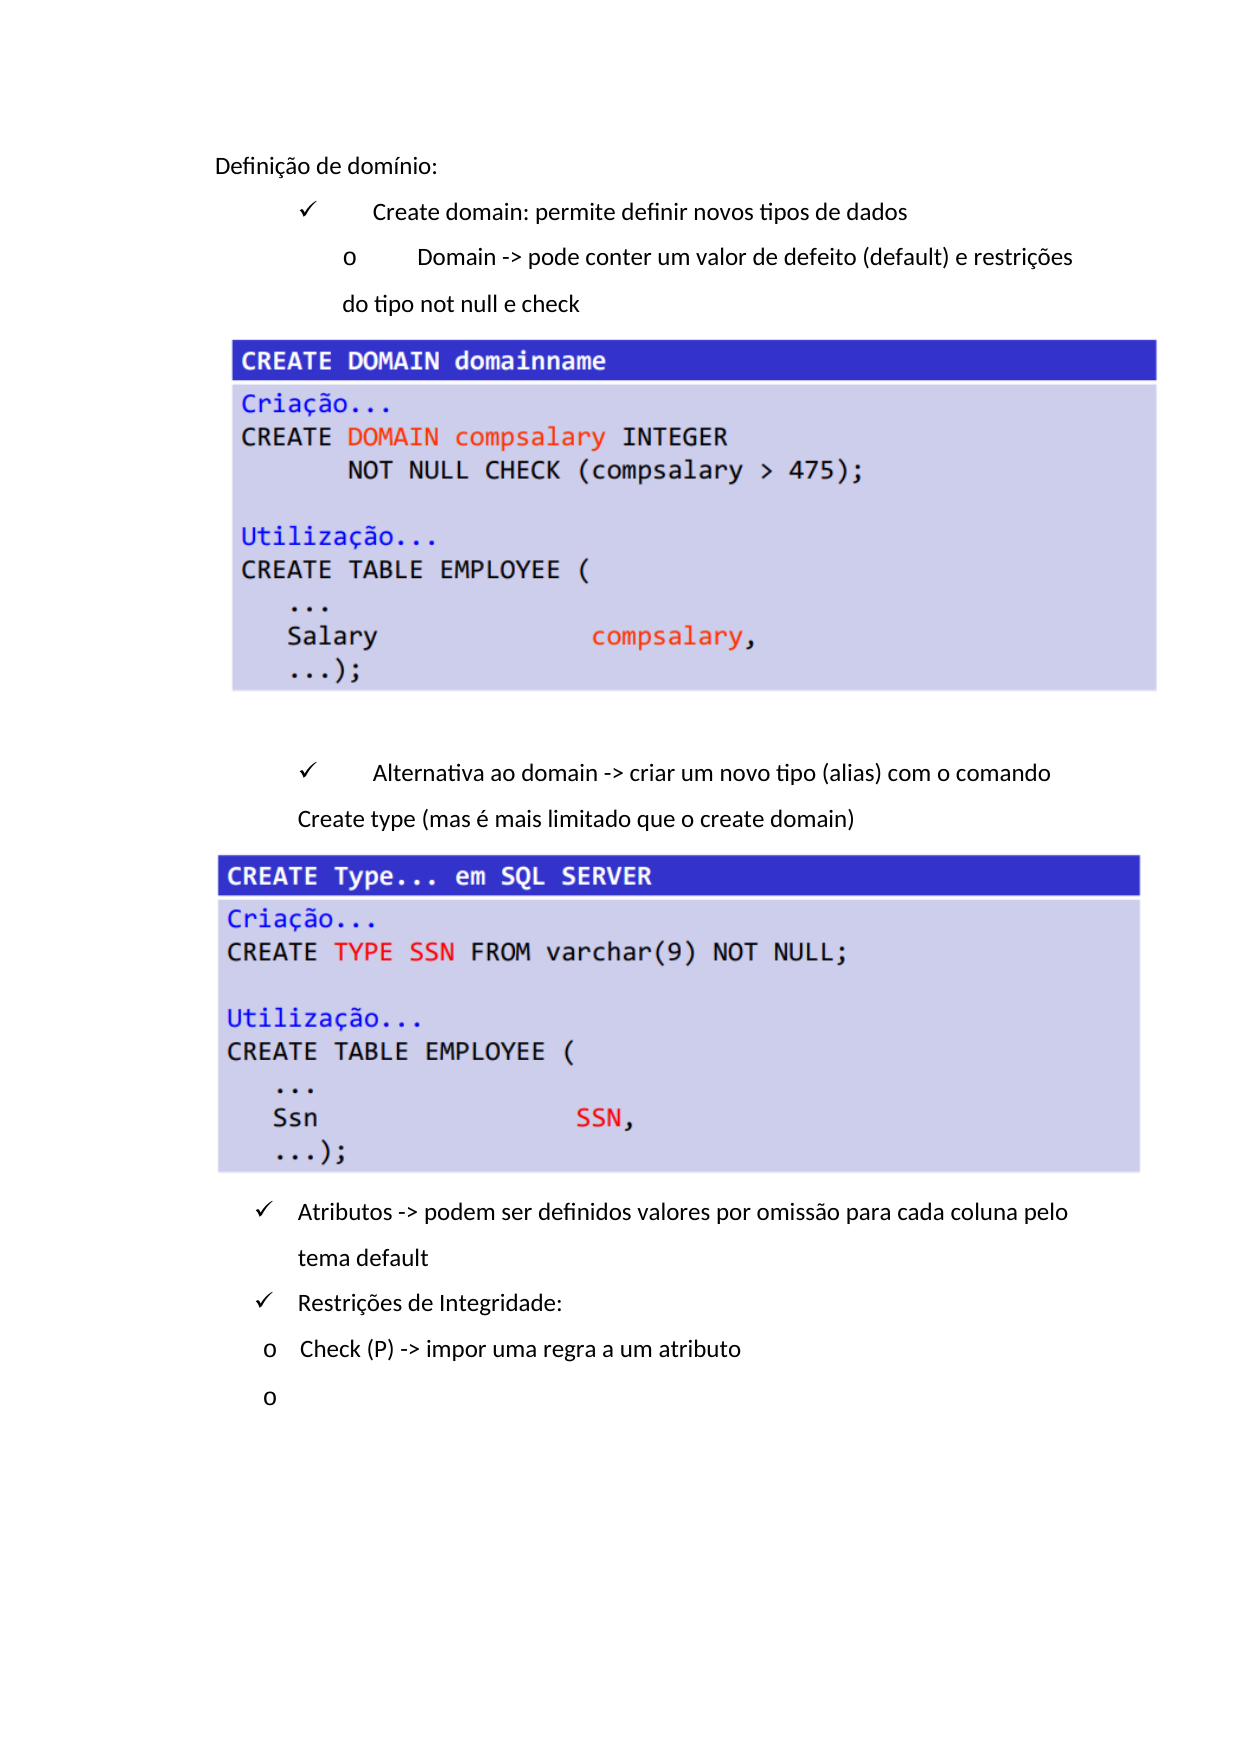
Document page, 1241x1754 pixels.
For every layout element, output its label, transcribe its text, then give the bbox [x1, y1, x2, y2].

list Atributos -> podem ser definidos valores por omissão para cada coluna pelo tema default [253, 1196, 1090, 1272]
list Alternativa ao domain -> criar um novo tipo (alias) com o comando Create type (mas é mais limitado que o create domain) [298, 757, 1090, 834]
list Domain -> pode conter um valor de defeito (default) e restrições do tipo not null e check [342, 241, 1090, 319]
list Create domain: permite definir novos tipos de dados [298, 196, 1090, 226]
text Definição de domínio: [209, 150, 1090, 181]
list Check (P) -> impor uma regra a um atributo [262, 1333, 1090, 1365]
list Restrições de Integridade: [253, 1287, 1090, 1318]
